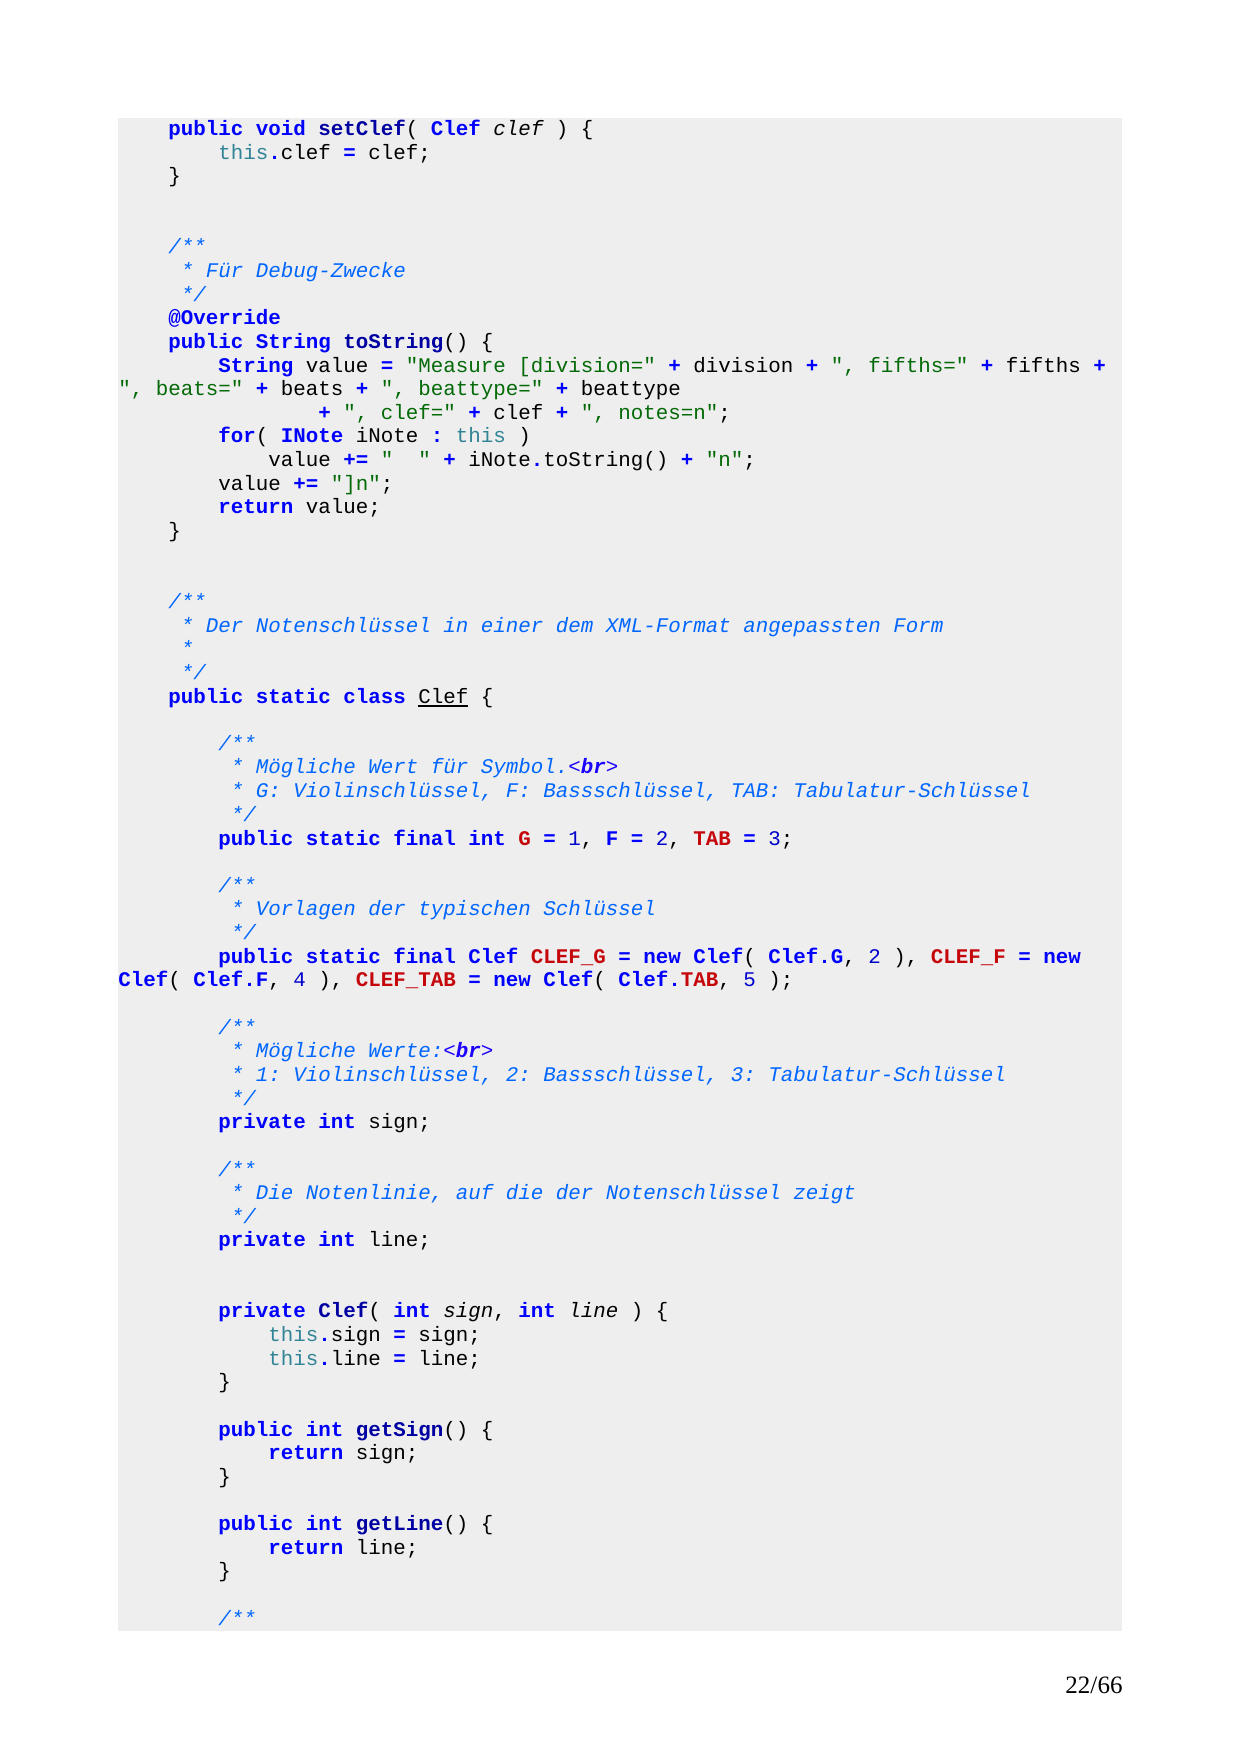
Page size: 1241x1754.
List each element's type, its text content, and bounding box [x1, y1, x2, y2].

text * Der Notenschlüssel in einer dem XML-Format angepassten Form [118, 615, 1122, 638]
text public static final Clef CLEF_G = new Clef( Clef.G, 2 ), CLEF_F = new Clef( Clef.F, 4 ), CLEF_TAB = new Clef( Clef.TAB, 5 ); [118, 946, 1122, 993]
text + ", clef=" + clef + ", notes=n"; [118, 402, 1122, 426]
text private int sign; [118, 1111, 1122, 1135]
text value += " " + iNote.toString() + "n"; [118, 449, 1122, 473]
text * 1: Violinschlüssel, 2: Bassschlüssel, 3: Tabulatur-Schlüssel [118, 1064, 1122, 1088]
text * Mögliche Wert für Symbol.<br> [118, 757, 1122, 780]
text this.line = line; [118, 1348, 1122, 1371]
text /** [118, 733, 1122, 757]
text */ [118, 284, 1122, 307]
text /** [118, 875, 1122, 898]
text return value; [118, 496, 1122, 520]
text /** [118, 1158, 1122, 1182]
text * Die Notenlinie, auf die der Notenschlüssel zeigt [118, 1182, 1122, 1206]
text @Override [118, 307, 1122, 331]
text public static final int G = 1, F = 2, TAB = 3; [118, 827, 1122, 851]
text } [118, 165, 1122, 189]
text return sign; [118, 1442, 1122, 1466]
text String value = "Measure [division=" + division + ", fifths=" + fifths + ", beats=" + beats + ", beattype=" + beattype [118, 354, 1122, 402]
text * Für Debug-Zwecke [118, 260, 1122, 284]
text private Clef( int sign, int line ) { [118, 1300, 1122, 1324]
text private int line; [118, 1229, 1122, 1253]
text public int getLine() { [118, 1513, 1122, 1537]
text * G: Violinschlüssel, F: Bassschlüssel, TAB: Tabulatur-Schlüssel [118, 780, 1122, 804]
text return line; [118, 1537, 1122, 1561]
text } [118, 1466, 1122, 1489]
text for( INote iNote : this ) [118, 426, 1122, 449]
text */ [118, 1206, 1122, 1229]
text public void setClef( Clef clef ) { [118, 118, 1122, 142]
text public static class Clef { [118, 686, 1122, 709]
text } [118, 1371, 1122, 1395]
text * [118, 638, 1122, 662]
text */ [118, 662, 1122, 686]
text * Vorlagen der typischen Schlüssel [118, 898, 1122, 922]
text public int getSign() { [118, 1419, 1122, 1442]
text this.clef = clef; [118, 142, 1122, 165]
text /** [118, 591, 1122, 615]
text /** [118, 1608, 1122, 1631]
text public String toString() { [118, 331, 1122, 354]
text /** [118, 1017, 1122, 1040]
text */ [118, 804, 1122, 827]
text */ [118, 1088, 1122, 1111]
text */ [118, 922, 1122, 946]
text } [118, 520, 1122, 544]
text * Mögliche Werte:<br> [118, 1040, 1122, 1064]
text this.sign = sign; [118, 1324, 1122, 1348]
text /** [118, 236, 1122, 260]
text } [118, 1561, 1122, 1584]
text value += "]n"; [118, 473, 1122, 496]
